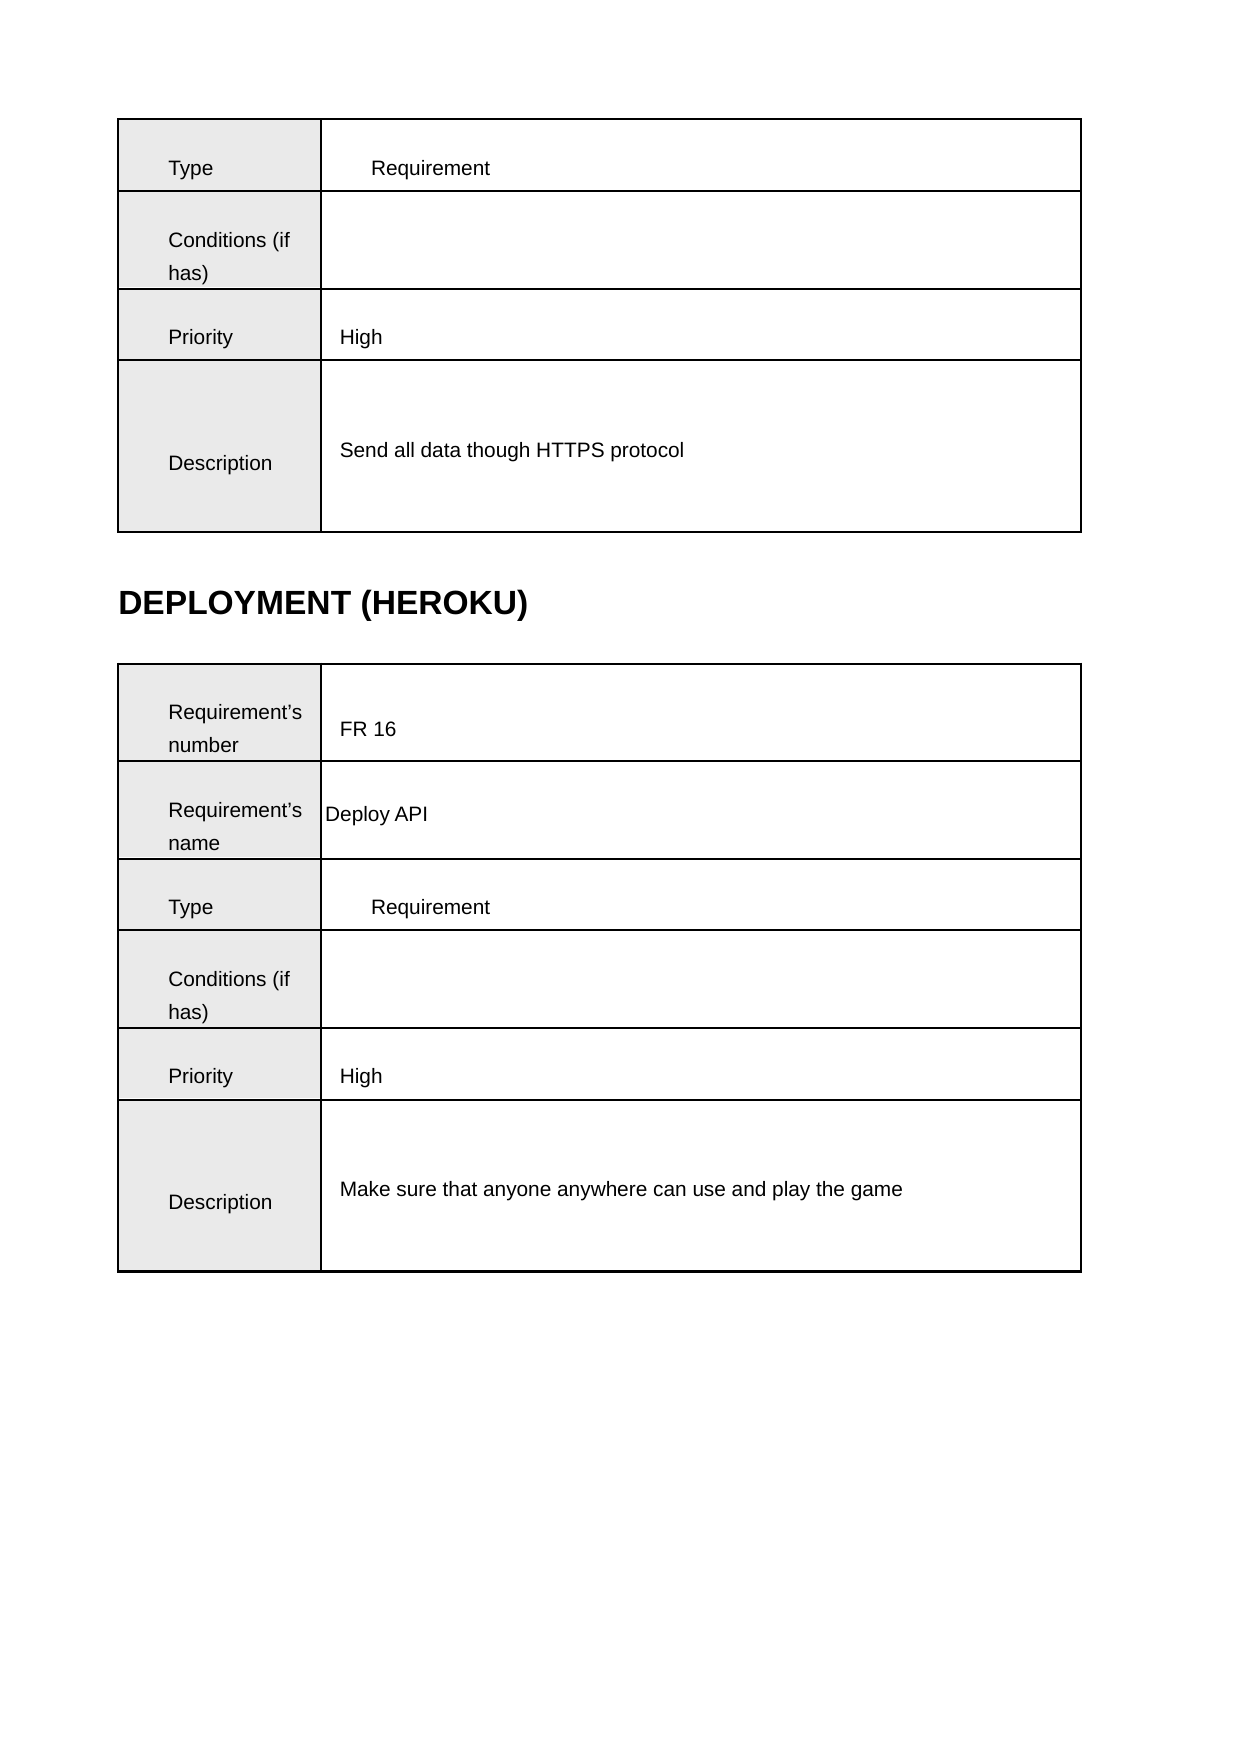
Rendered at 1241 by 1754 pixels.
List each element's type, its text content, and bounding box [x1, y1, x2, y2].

table_cell [851, 290, 1080, 359]
table_cell Description [119, 361, 320, 531]
table_cell Conditions (if has) [119, 192, 320, 287]
table_cell [617, 1029, 851, 1098]
subtitle DEPLOYMENT (HEROKU) [118, 583, 1122, 621]
table_cell [851, 1029, 1080, 1098]
table_cell Type [119, 860, 320, 929]
table_cell Requirement [322, 860, 617, 929]
table_cell [617, 860, 1080, 929]
table_cell [322, 931, 1080, 1027]
table_cell High [322, 290, 617, 359]
table_cell [322, 192, 1080, 287]
table_cell Description [119, 1101, 320, 1270]
table_cell Requirement’s name [119, 762, 320, 857]
table_header Requirement’s number [119, 665, 320, 760]
table_cell Priority [119, 1029, 320, 1098]
table_cell High [322, 1029, 617, 1098]
table_cell Deploy API [322, 762, 1080, 857]
table_cell [617, 290, 851, 359]
table_cell Make sure that anyone anywhere can use and play the game [322, 1101, 1080, 1270]
table_cell Send all data though HTTPS protocol [322, 361, 1080, 531]
table_cell Priority [119, 290, 320, 359]
table_cell [617, 120, 1080, 190]
table_cell Requirement [322, 120, 617, 190]
table_cell Conditions (if has) [119, 931, 320, 1027]
table_cell Type [119, 120, 320, 190]
table_header FR 16 [322, 665, 1080, 760]
